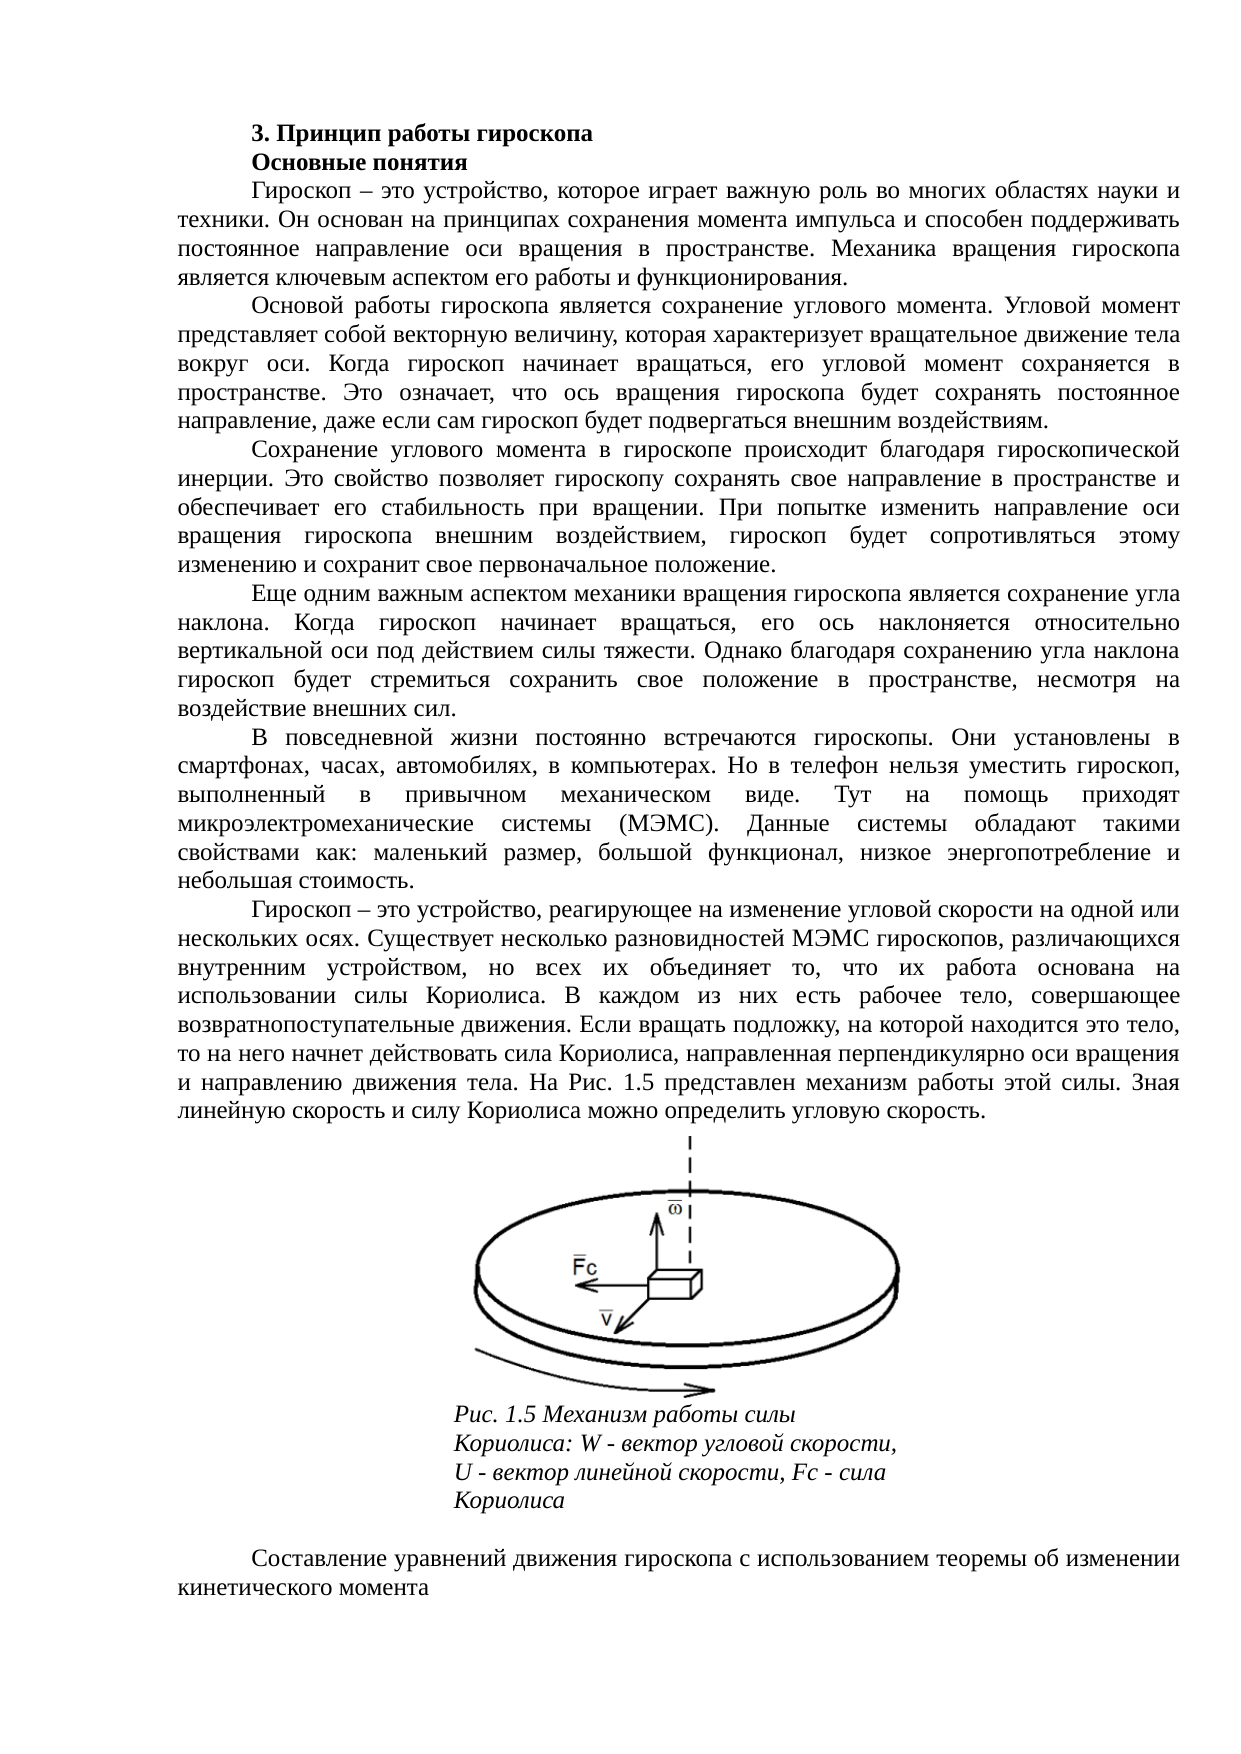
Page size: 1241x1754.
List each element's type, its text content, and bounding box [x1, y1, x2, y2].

text Сохранение углового момента в гироскопе происходит благодаря гироскопической инерции. Это свойство позволяет гироскопу сохранять свое направление в пространстве и обеспечивает его стабильность при вращении. При попытке изменить направление оси вращения гироскопа внешним воздействием, гироскоп будет сопротивляться этому изменению и сохранит свое первоначальное положение. [177, 434, 1181, 578]
text 3. Принцип работы гироскопа [177, 118, 1181, 147]
text Рис. 1.5 Механизм работы силы Кориолиса: W - вектор угловой скорости, U - вектор линейной скорости, Fc - сила Кориолиса [454, 1400, 904, 1514]
text Гироскоп – это устройство, реагирующее на изменение угловой скорости на одной или нескольких осях. Существует несколько разновидностей МЭМС гироскопов, различающихся внутренним устройством, но всех их объединяет то, что их работа основана на использовании силы Кориолиса. В каждом из них есть рабочее тело, совершающее возвратнопоступательные движения. Если вращать подложку, на которой находится это тело, то на него начнет действовать сила Кориолиса, направленная перпендикулярно оси вращения и направлению движения тела. На Рис. 1.5 представлен механизм работы этой силы. Зная линейную скорость и силу Кориолиса можно определить угловую скорость. [177, 894, 1181, 1124]
text Основой работы гироскопа является сохранение углового момента. Угловой момент представляет собой векторную величину, которая характеризует вращательное движение тела вокруг оси. Когда гироскоп начинает вращаться, его угловой момент сохраняется в пространстве. Это означает, что ось вращения гироскопа будет сохранять постоянное направление, даже если сам гироскоп будет подвергаться внешним воздействиям. [177, 291, 1181, 434]
text Гироскоп – это устройство, которое играет важную роль во многих областях науки и техники. Он основан на принципах сохранения момента импульса и способен поддерживать постоянное направление оси вращения в пространстве. Механика вращения гироскопа является ключевым аспектом его работы и функционирования. [177, 176, 1181, 291]
text Составление уравнений движения гироскопа с использованием теоремы об изменении кинетического момента [177, 1543, 1181, 1600]
text Основные понятия [177, 147, 1181, 176]
picture [453, 1136, 905, 1400]
text В повседневной жизни постоянно встречаются гироскопы. Они установлены в смартфонах, часах, автомобилях, в компьютерах. Но в телефон нельзя уместить гироскоп, выполненный в привычном механическом виде. Тут на помощь приходят микроэлектромеханические системы (МЭМС). Данные системы обладают такими свойствами как: маленький размер, большой функционал, низкое энергопотребление и небольшая стоимость. [177, 722, 1181, 894]
text Еще одним важным аспектом механики вращения гироскопа является сохранение угла наклона. Когда гироскоп начинает вращаться, его ось наклоняется относительно вертикальной оси под действием силы тяжести. Однако благодаря сохранению угла наклона гироскоп будет стремиться сохранить свое положение в пространстве, несмотря на воздействие внешних сил. [177, 578, 1181, 722]
